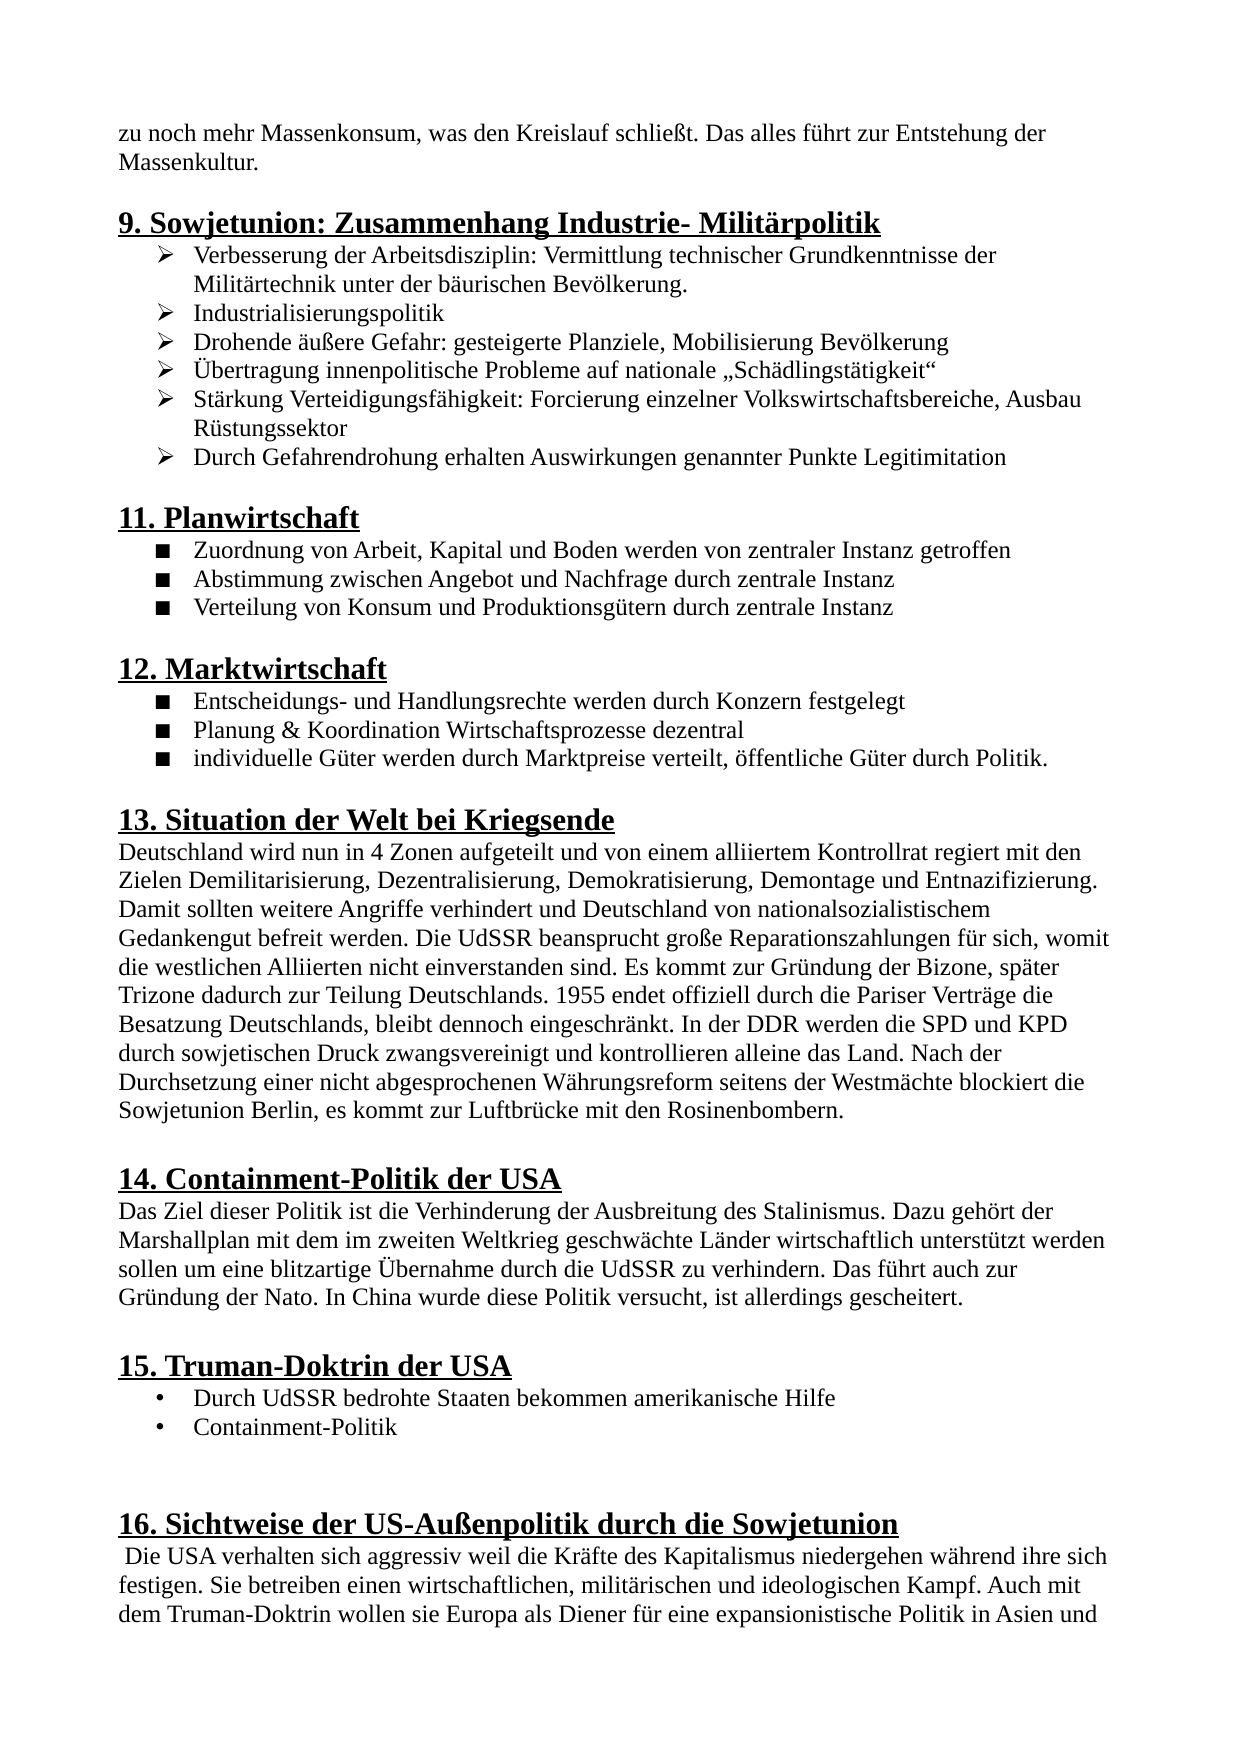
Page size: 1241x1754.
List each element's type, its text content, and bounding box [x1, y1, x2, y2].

text 14. Containment-Politik der USA [118, 1160, 1122, 1196]
list Containment-Politik [156, 1412, 1122, 1441]
text zu noch mehr Massenkonsum, was den Kreislauf schließt. Das alles führt zur Entstehung der Massenkultur. [118, 118, 1122, 176]
list Übertragung innenpolitische Probleme auf nationale „Schädlingstätigkeit“ [156, 355, 1122, 384]
text Die USA verhalten sich aggressiv weil die Kräfte des Kapitalismus niedergehen während ihre sich festigen. Sie betreiben einen wirtschaftlichen, militärischen und ideologischen Kampf. Auch mit dem Truman-Doktrin wollen sie Europa als Diener für eine expansionistische Politik in Asien und [118, 1541, 1122, 1627]
text 12. Marktwirtschaft [118, 650, 1122, 686]
text 9. Sowjetunion: Zusammenhang Industrie- Militärpolitik [118, 204, 1122, 240]
text 13. Situation der Welt bei Kriegsende [118, 801, 1122, 837]
list Stärkung Verteidigungsfähigkeit: Forcierung einzelner Volkswirtschaftsbereiche, Ausbau Rüstungssektor [156, 384, 1122, 442]
list Drohende äußere Gefahr: gesteigerte Planziele, Mobilisierung Bevölkerung [156, 327, 1122, 355]
list Abstimmung zwischen Angebot und Nachfrage durch zentrale Instanz [156, 564, 1122, 592]
text Das Ziel dieser Politik ist die Verhinderung der Ausbreitung des Stalinismus. Dazu gehört der Marshallplan mit dem im zweiten Weltkrieg geschwächte Länder wirtschaftlich unterstützt werden sollen um eine blitzartige Übernahme durch die UdSSR zu verhindern. Das führt auch zur Gründung der Nato. In China wurde diese Politik versucht, ist allerdings gescheitert. [118, 1196, 1122, 1311]
text 16. Sichtweise der US-Außenpolitik durch die Sowjetunion [118, 1505, 1122, 1541]
list Verbesserung der Arbeitsdisziplin: Vermittlung technischer Grundkenntnisse der Militärtechnik unter der bäurischen Bevölkerung. [156, 240, 1122, 298]
list Durch Gefahrendrohung erhalten Auswirkungen genannter Punkte Legitimitation [156, 442, 1122, 470]
list Verteilung von Konsum und Produktionsgütern durch zentrale Instanz [156, 592, 1122, 621]
list Durch UdSSR bedrohte Staaten bekommen amerikanische Hilfe [156, 1383, 1122, 1412]
text 11. Planwirtschaft [118, 499, 1122, 535]
text Deutschland wird nun in 4 Zonen aufgeteilt und von einem alliiertem Kontrollrat regiert mit den Zielen Demilitarisierung, Dezentralisierung, Demokratisierung, Demontage und Entnazifizierung. Damit sollten weitere Angriffe verhindert und Deutschland von nationalsozialistischem Gedankengut befreit werden. Die UdSSR beansprucht große Reparationszahlungen für sich, womit die westlichen Alliierten nicht einverstanden sind. Es kommt zur Gründung der Bizone, später Trizone dadurch zur Teilung Deutschlands. 1955 endet offiziell durch die Pariser Verträge die Besatzung Deutschlands, bleibt dennoch eingeschränkt. In der DDR werden die SPD und KPD durch sowjetischen Druck zwangsvereinigt und kontrollieren alleine das Land. Nach der Durchsetzung einer nicht abgesprochenen Währungsreform seitens der Westmächte blockiert die Sowjetunion Berlin, es kommt zur Luftbrücke mit den Rosinenbombern. [118, 837, 1122, 1124]
list Zuordnung von Arbeit, Kapital und Boden werden von zentraler Instanz getroffen [156, 535, 1122, 564]
list individuelle Güter werden durch Marktpreise verteilt, öffentliche Güter durch Politik. [156, 743, 1122, 772]
text 15. Truman-Doktrin der USA [118, 1347, 1122, 1383]
list Planung & Koordination Wirtschaftsprozesse dezentral [156, 715, 1122, 743]
list Industrialisierungspolitik [156, 298, 1122, 327]
list Entscheidungs- und Handlungsrechte werden durch Konzern festgelegt [156, 686, 1122, 715]
